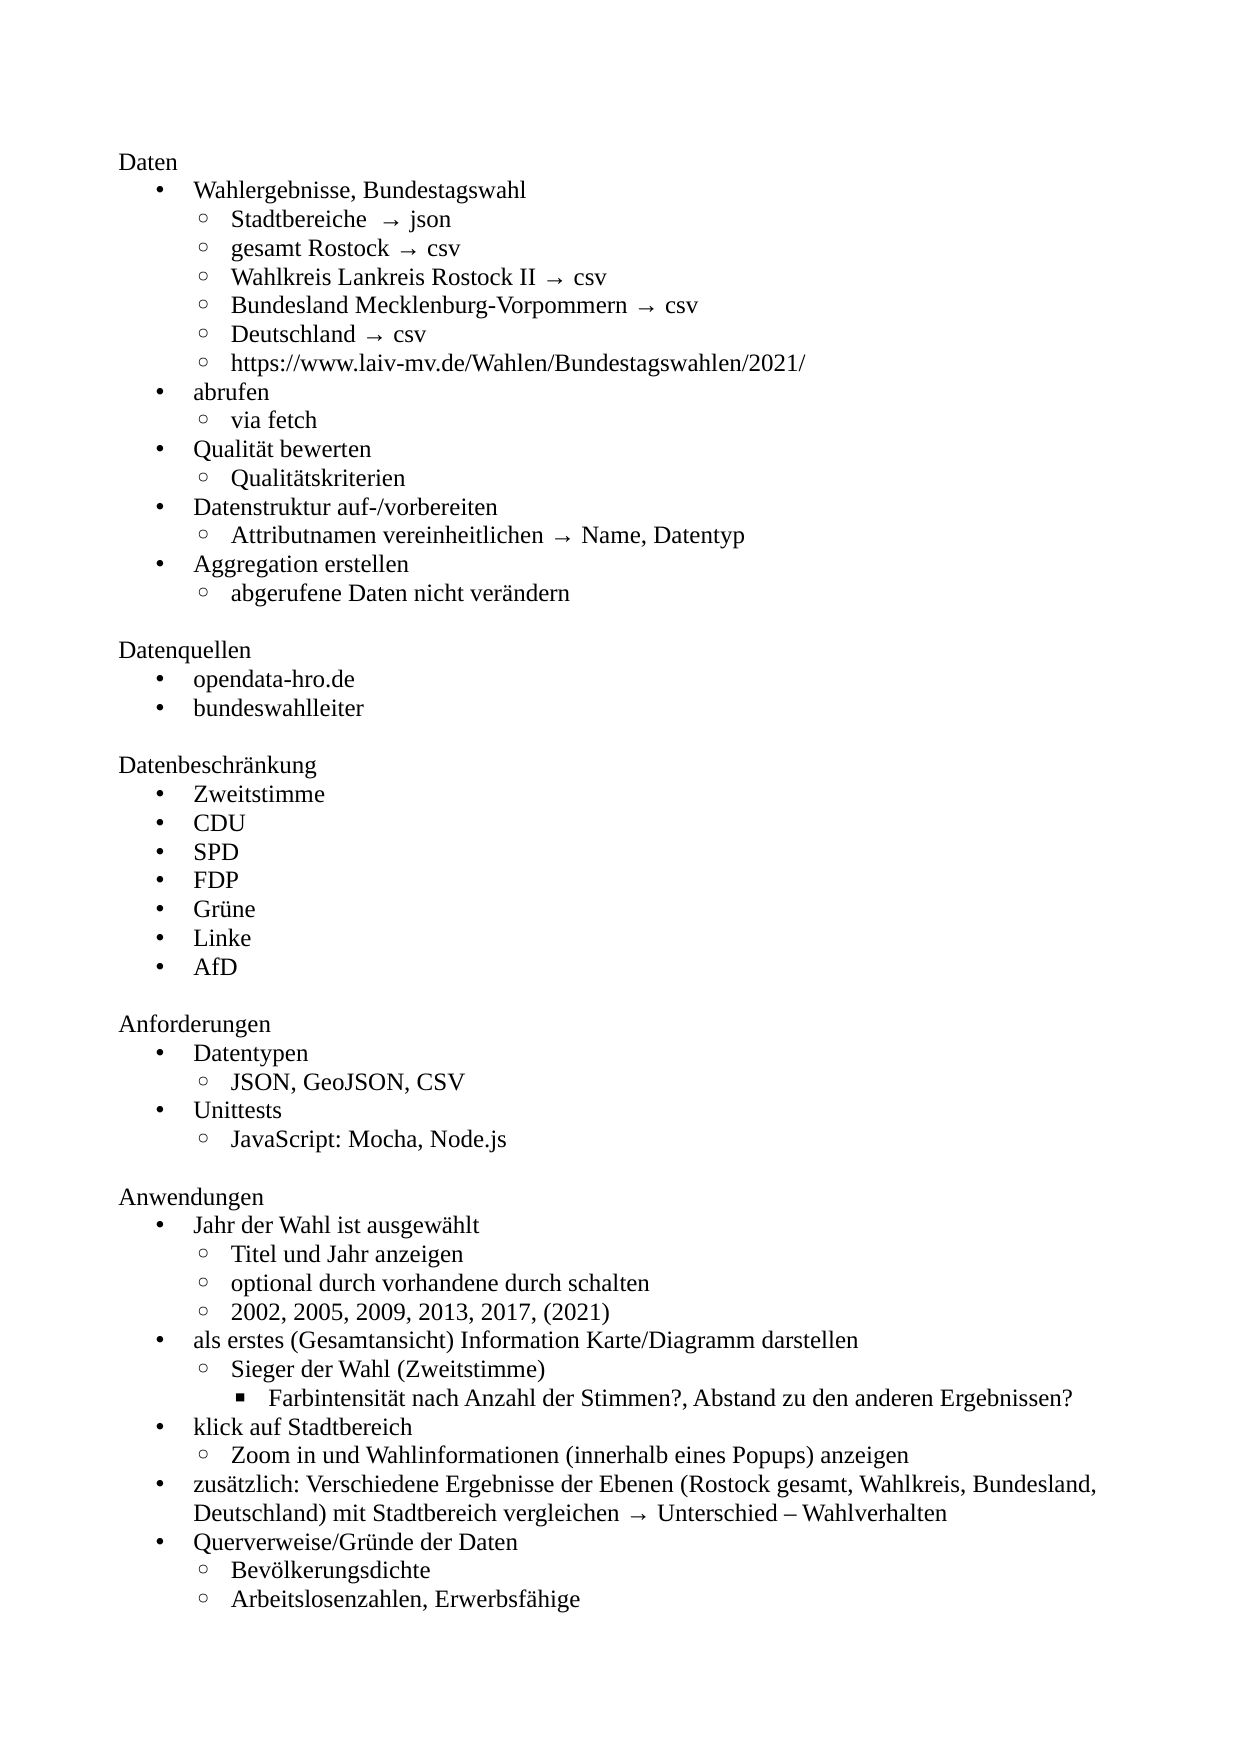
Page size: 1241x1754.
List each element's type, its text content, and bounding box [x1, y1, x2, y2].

list Sieger der Wahl (Zweitstimme) [193, 1354, 1122, 1383]
list Zweitstimme [156, 779, 1122, 808]
list Bevölkerungsdichte [193, 1556, 1122, 1584]
list Titel und Jahr anzeigen [193, 1239, 1122, 1268]
text Anwendungen [118, 1182, 1122, 1211]
text Datenbeschränkung [118, 751, 1122, 779]
list Aggregation erstellen [156, 549, 1122, 578]
list bundeswahlleiter [156, 693, 1122, 722]
list Unittests [156, 1096, 1122, 1124]
text Daten [118, 147, 1122, 176]
list https://www.laiv-mv.de/Wahlen/Bundestagswahlen/2021/ [193, 348, 1122, 377]
list CDU [156, 808, 1122, 837]
list Wahlkreis Lankreis Rostock II → csv [193, 262, 1122, 291]
list abgerufene Daten nicht verändern [193, 578, 1122, 607]
list Bundesland Mecklenburg-Vorpommern → csv [193, 291, 1122, 319]
list Zoom in und Wahlinformationen (innerhalb eines Popups) anzeigen [193, 1441, 1122, 1469]
list AfD [156, 952, 1122, 981]
list via fetch [193, 406, 1122, 434]
list Qualitätskriterien [193, 463, 1122, 492]
list Qualität bewerten [156, 434, 1122, 463]
list klick auf Stadtbereich [156, 1412, 1122, 1441]
list Datenstruktur auf-/vorbereiten [156, 492, 1122, 521]
list Attributnamen vereinheitlichen → Name, Datentyp [193, 521, 1122, 549]
list zusätzlich: Verschiedene Ergebnisse der Ebenen (Rostock gesamt, Wahlkreis, Bundesland, Deutschland) mit Stadtbereich vergleichen → Unterschied – Wahlverhalten [156, 1469, 1122, 1527]
list abrufen [156, 377, 1122, 406]
text Anforderungen [118, 1009, 1122, 1038]
list als erstes (Gesamtansicht) Information Karte/Diagramm darstellen [156, 1326, 1122, 1354]
list JSON, GeoJSON, CSV [193, 1067, 1122, 1096]
list optional durch vorhandene durch schalten [193, 1268, 1122, 1297]
list Grüne [156, 894, 1122, 923]
list Querverweise/Gründe der Daten [156, 1527, 1122, 1556]
list Linke [156, 923, 1122, 952]
list Datentypen [156, 1038, 1122, 1067]
list JavaScript: Mocha, Node.js [193, 1124, 1122, 1153]
list Farbintensität nach Anzahl der Stimmen?, Abstand zu den anderen Ergebnissen? [231, 1383, 1122, 1412]
list opendata-hro.de [156, 664, 1122, 693]
list SPD [156, 837, 1122, 866]
list 2002, 2005, 2009, 2013, 2017, (2021) [193, 1297, 1122, 1326]
list FDP [156, 866, 1122, 894]
list Jahr der Wahl ist ausgewählt [156, 1211, 1122, 1239]
list Arbeitslosenzahlen, Erwerbsfähige [193, 1584, 1122, 1613]
text Datenquellen [118, 636, 1122, 664]
list Stadtbereiche → json [193, 204, 1122, 233]
list Deutschland → csv [193, 319, 1122, 348]
list Wahlergebnisse, Bundestagswahl [156, 176, 1122, 204]
list gesamt Rostock → csv [193, 233, 1122, 262]
